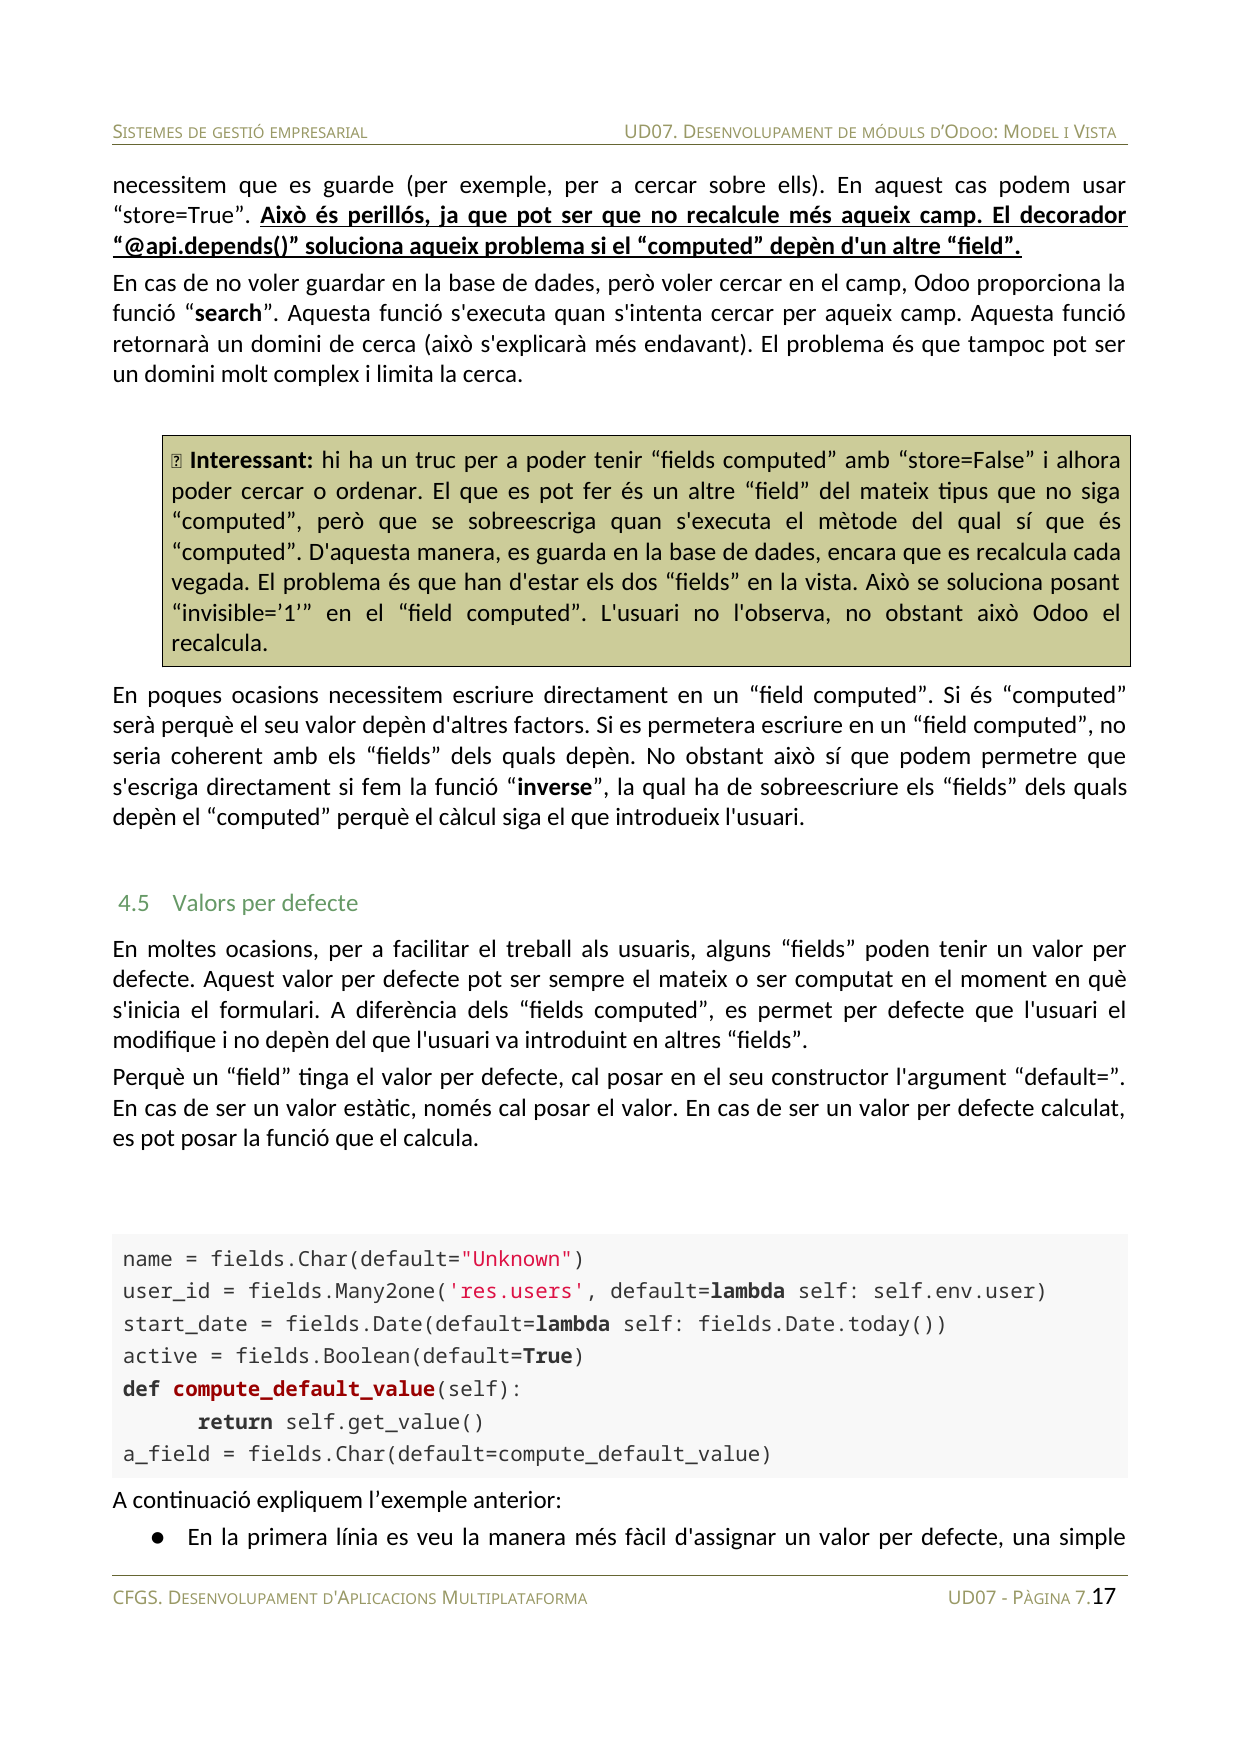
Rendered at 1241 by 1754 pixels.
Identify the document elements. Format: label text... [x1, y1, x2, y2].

subtitle Valors per defecte [112, 888, 1128, 918]
text necessitem que es guarde (per exemple, per a cercar sobre ells). En aquest cas podem usar “store=True”. Això és perillós, ja que pot ser que no recalcule més aqueix camp. El decorador “@api.depends()” soluciona aqueix problema si el “computed” depèn d'un altre “field”. [112, 169, 1128, 261]
text En moltes ocasions, per a facilitar el treball als usuaris, alguns “fields” poden tenir un valor per defecte. Aquest valor per defecte pot ser sempre el mateix o ser computat en el moment en què s'inicia el formulari. A diferència dels “fields computed”, es permet per defecte que l'usuari el modifique i no depèn del que l'usuari va introduint en altres “fields”. [112, 933, 1128, 1055]
text Perquè un “field” tinga el valor per defecte, cal posar en el seu constructor l'argument “default=”. En cas de ser un valor estàtic, només cal posar el valor. En cas de ser un valor per defecte calculat, es pot posar la funció que el calcula. [112, 1061, 1128, 1153]
text En poques ocasions necessitem escriure directament en un “field computed”. Si és “computed” serà perquè el seu valor depèn d'altres factors. Si es permetera escriure en un “field computed”, no seria coherent amb els “fields” dels quals depèn. No obstant això sí que podem permetre que s'escriga directament si fem la funció “inverse”, la qual ha de sobreescriure els “fields” dels quals depèn el “computed” perquè el càlcul siga el que introdueix l'usuari. [112, 679, 1128, 832]
table_header name = fields.Char(default="Unknown") user_id = fields.Many2one('res.users', default=lambda self: self.env.user) start_date = fields.Date(default=lambda self: fields.Date.today()) active = fields.Boolean(default=True) def compute_default_value(self): return self.get_value() a_field = fields.Char(default=compute_default_value) [112, 1234, 1128, 1478]
text 💬 Interessant: hi ha un truc per a poder tenir “fields computed” amb “store=False” i alhora poder cercar o ordenar. El que es pot fer és un altre “field” del mateix tipus que no siga “computed”, però que se sobreescriga quan s'executa el mètode del qual sí que és “computed”. D'aquesta manera, es guarda en la base de dades, encara que es recalcula cada vegada. El problema és que han d'estar els dos “fields” en la vista. Això se soluciona posant “invisible=’1’” en el “field computed”. L'usuari no l'observa, no obstant això Odoo el recalcula. [163, 436, 1130, 666]
text A continuació expliquem l’exemple anterior: [112, 1484, 1128, 1515]
text En cas de no voler guardar en la base de dades, però voler cercar en el camp, Odoo proporciona la funció “search”. Aquesta funció s'executa quan s'intenta cercar per aqueix camp. Aquesta funció retornarà un domini de cerca (això s'explicarà més endavant). El problema és que tampoc pot ser un domini molt complex i limita la cerca. [112, 267, 1128, 389]
list En la primera línia es veu la manera més fàcil d'assignar un valor per defecte, una simple [150, 1521, 1128, 1552]
